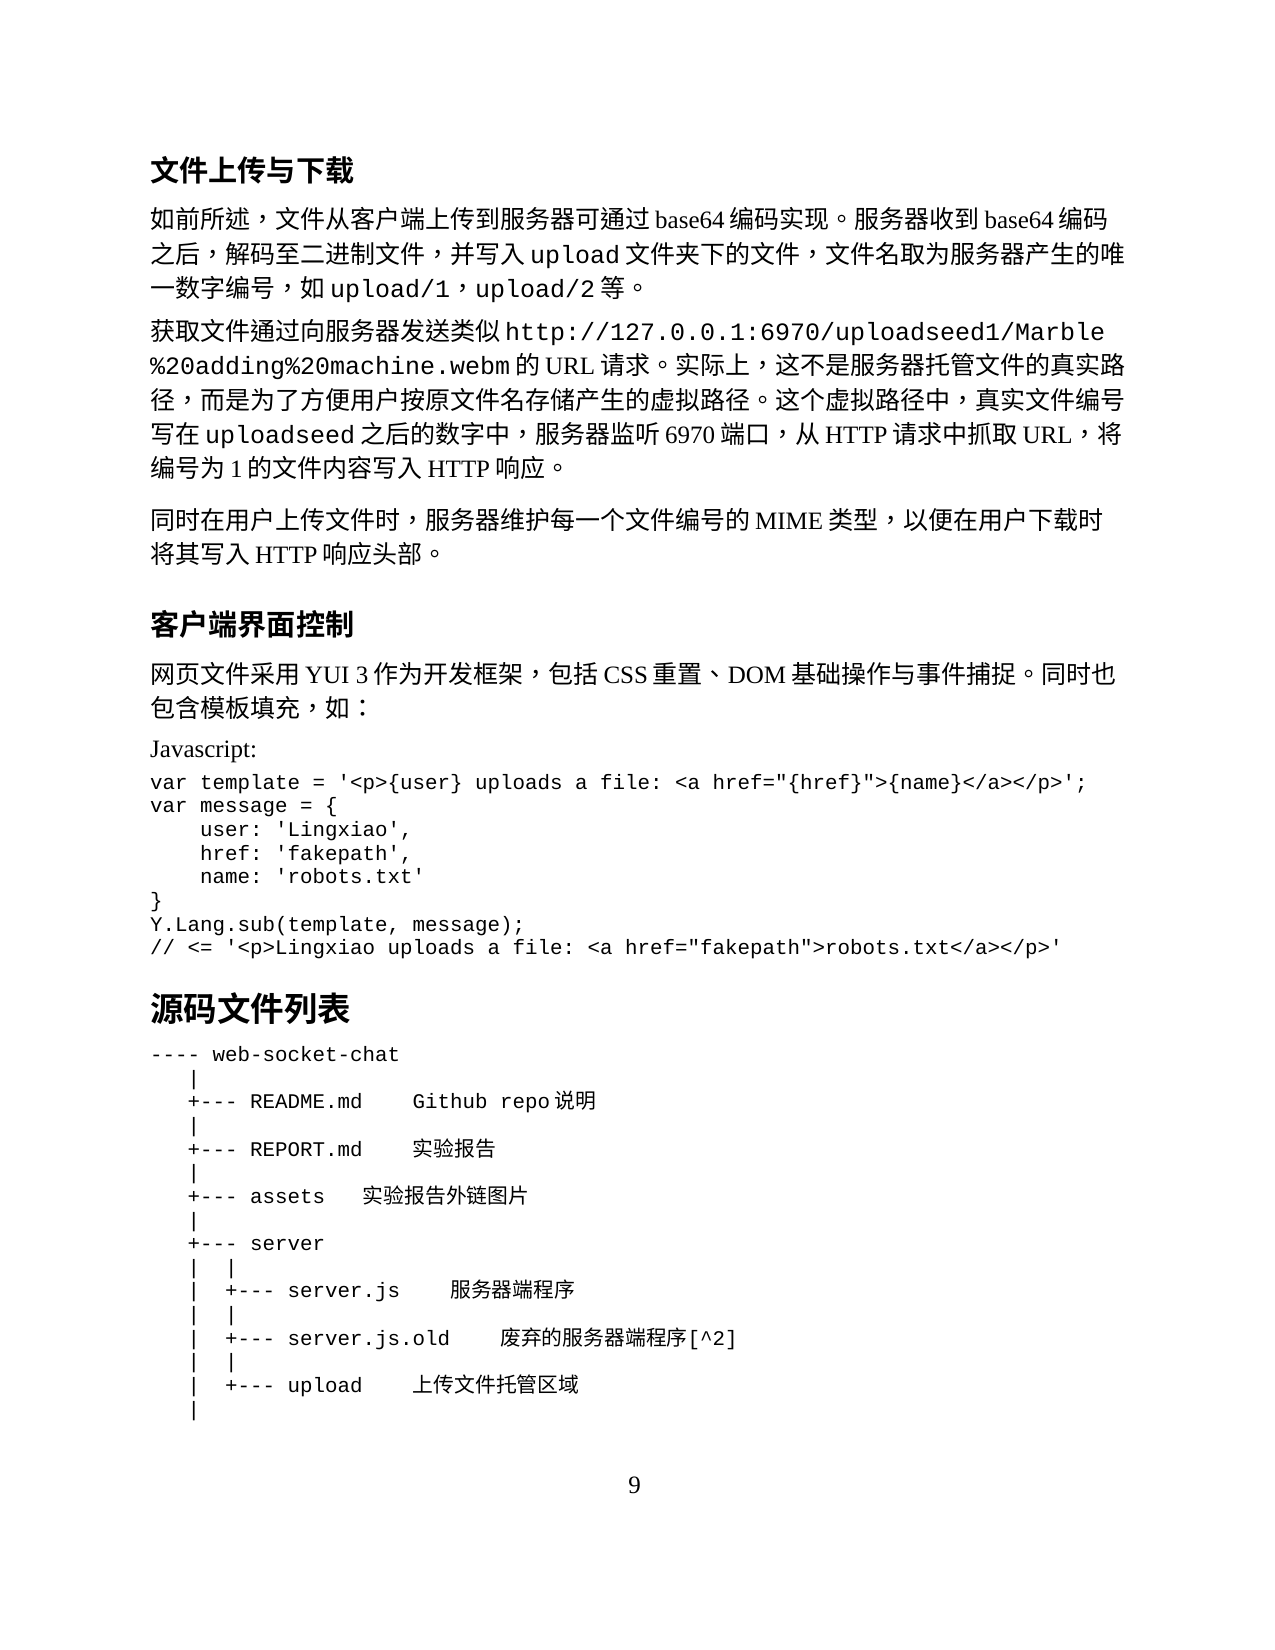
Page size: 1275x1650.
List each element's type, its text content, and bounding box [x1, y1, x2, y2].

text Javascript: [150, 734, 1125, 763]
text // <= '<p>Lingxiao uploads a file: <a href="fakepath">robots.txt</a></p>' [150, 937, 1125, 961]
text | [150, 1209, 1125, 1233]
text 获取文件通过向服务器发送类似http://127.0.0.1:6970/uploadseed1/Marble%20adding%20machine.webm的URL请求。实际上，这不是服务器托管文件的真实路径，而是为了方便用户按原文件名存储产生的虚拟路径。这个虚拟路径中，真实文件编号写在uploadseed之后的数字中，服务器监听6970端口，从HTTP请求中抓取URL，将编号为1的文件内容写入HTTP响应。 [150, 314, 1125, 485]
text } [150, 890, 1125, 913]
text 同时在用户上传文件时，服务器维护每一个文件编号的MIME类型，以便在用户下载时将其写入HTTP响应头部。 [150, 503, 1125, 571]
text var template = '<p>{user} uploads a file: <a href="{href}">{name}</a></p>'; [150, 772, 1125, 795]
text +--- assets 实验报告外链图片 [150, 1186, 1125, 1209]
text 如前所述，文件从客户端上传到服务器可通过base64编码实现。服务器收到base64编码之后，解码至二进制文件，并写入upload文件夹下的文件，文件名取为服务器产生的唯一数字编号，如upload/1，upload/2等。 [150, 202, 1125, 305]
text Y.Lang.sub(template, message); [150, 913, 1125, 937]
text | [150, 1399, 1125, 1422]
text +--- README.md Github repo说明 [150, 1091, 1125, 1115]
text ---- web-socket-chat [150, 1044, 1125, 1068]
text var message = { [150, 795, 1125, 819]
text | +--- server.js.old 废弃的服务器端程序[^2] [150, 1328, 1125, 1351]
text | [150, 1115, 1125, 1139]
text | | [150, 1257, 1125, 1281]
text 网页文件采用YUI 3作为开发框架，包括CSS重置、DOM基础操作与事件捕捉。同时也包含模板填充，如： [150, 657, 1125, 725]
text +--- server [150, 1233, 1125, 1257]
subtitle 源码文件列表 [150, 986, 1125, 1032]
text href: 'fakepath', [150, 843, 1125, 866]
text | [150, 1162, 1125, 1186]
text | +--- server.js 服务器端程序 [150, 1281, 1125, 1304]
subtitle 客户端界面控制 [150, 605, 1125, 644]
text name: 'robots.txt' [150, 866, 1125, 890]
text | | [150, 1304, 1125, 1328]
text | [150, 1068, 1125, 1091]
text | +--- upload 上传文件托管区域 [150, 1375, 1125, 1399]
text +--- REPORT.md 实验报告 [150, 1139, 1125, 1162]
subtitle 文件上传与下载 [150, 150, 1125, 190]
text user: 'Lingxiao', [150, 819, 1125, 843]
text | | [150, 1351, 1125, 1375]
